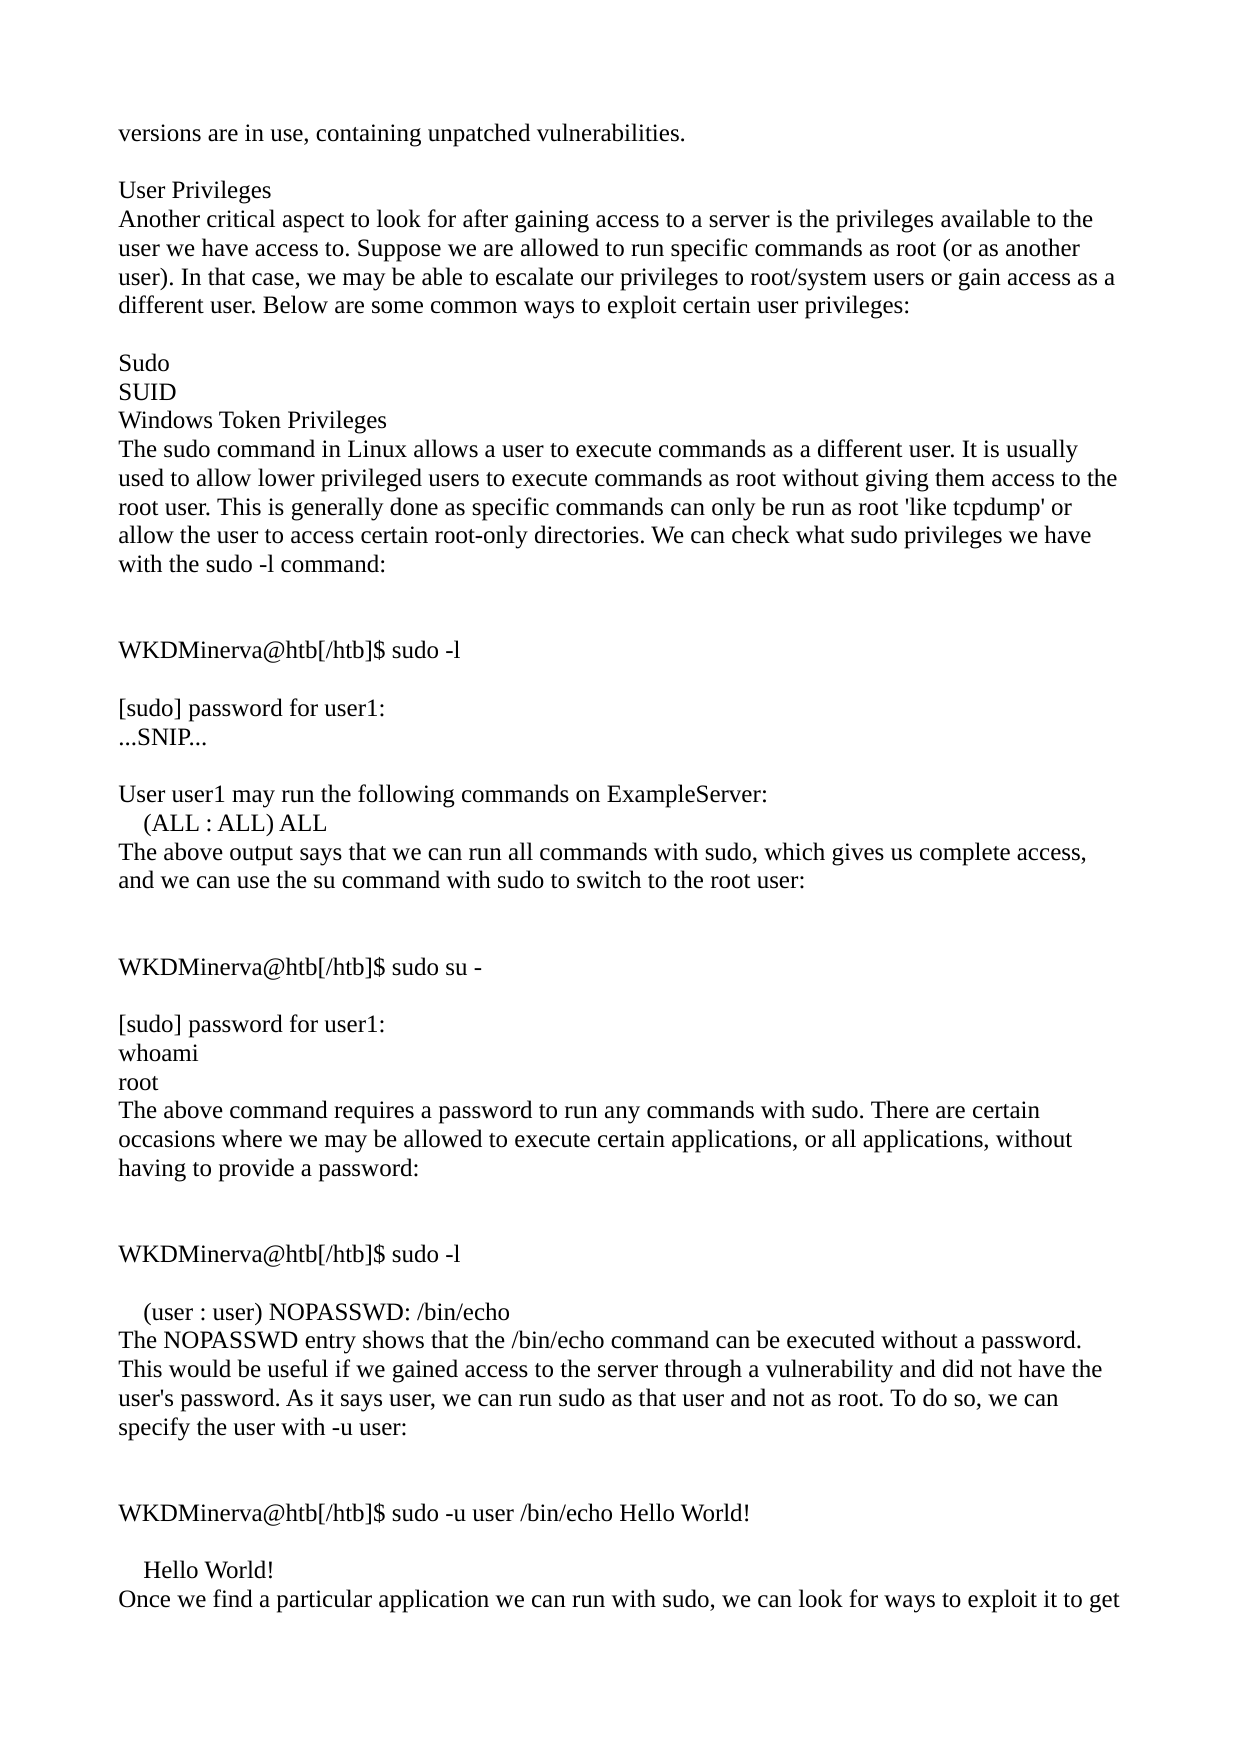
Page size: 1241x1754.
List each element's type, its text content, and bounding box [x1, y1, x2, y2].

text Another critical aspect to look for after gaining access to a server is the privileges available to the user we have access to. Suppose we are allowed to run specific commands as root (or as another user). In that case, we may be able to escalate our privileges to root/system users or gain access as a different user. Below are some common ways to exploit certain user privileges: [118, 204, 1122, 319]
text Sudo [118, 348, 1122, 377]
text (user : user) NOPASSWD: /bin/echo [118, 1297, 1122, 1326]
text The sudo command in Linux allows a user to execute commands as a different user. It is usually used to allow lower privileged users to execute commands as root without giving them access to the root user. This is generally done as specific commands can only be run as root 'like tcpdump' or allow the user to access certain root-only directories. We can check what sudo privileges we have with the sudo -l command: [118, 434, 1122, 578]
text SUID [118, 377, 1122, 406]
text The above output says that we can run all commands with sudo, which gives us complete access, and we can use the su command with sudo to switch to the root user: [118, 837, 1122, 894]
text The above command requires a password to run any commands with sudo. There are certain occasions where we may be allowed to execute certain applications, or all applications, without having to provide a password: [118, 1096, 1122, 1182]
text Windows Token Privileges [118, 406, 1122, 434]
text User Privileges [118, 176, 1122, 204]
text [sudo] password for user1: [118, 693, 1122, 722]
text WKDMinerva@htb[/htb]$ sudo -u user /bin/echo Hello World! [118, 1498, 1122, 1527]
text WKDMinerva@htb[/htb]$ sudo -l [118, 636, 1122, 664]
text Once we find a particular application we can run with sudo, we can look for ways to exploit it to get [118, 1584, 1122, 1613]
text (ALL : ALL) ALL [118, 808, 1122, 837]
text WKDMinerva@htb[/htb]$ sudo -l [118, 1239, 1122, 1268]
text whoami [118, 1038, 1122, 1067]
text [sudo] password for user1: [118, 1009, 1122, 1038]
text versions are in use, containing unpatched vulnerabilities. [118, 118, 1122, 147]
text root [118, 1067, 1122, 1096]
text ...SNIP... [118, 722, 1122, 751]
text User user1 may run the following commands on ExampleServer: [118, 779, 1122, 808]
text WKDMinerva@htb[/htb]$ sudo su - [118, 952, 1122, 981]
text The NOPASSWD entry shows that the /bin/echo command can be executed without a password. This would be useful if we gained access to the server through a vulnerability and did not have the user's password. As it says user, we can run sudo as that user and not as root. To do so, we can specify the user with -u user: [118, 1326, 1122, 1441]
text Hello World! [118, 1556, 1122, 1584]
